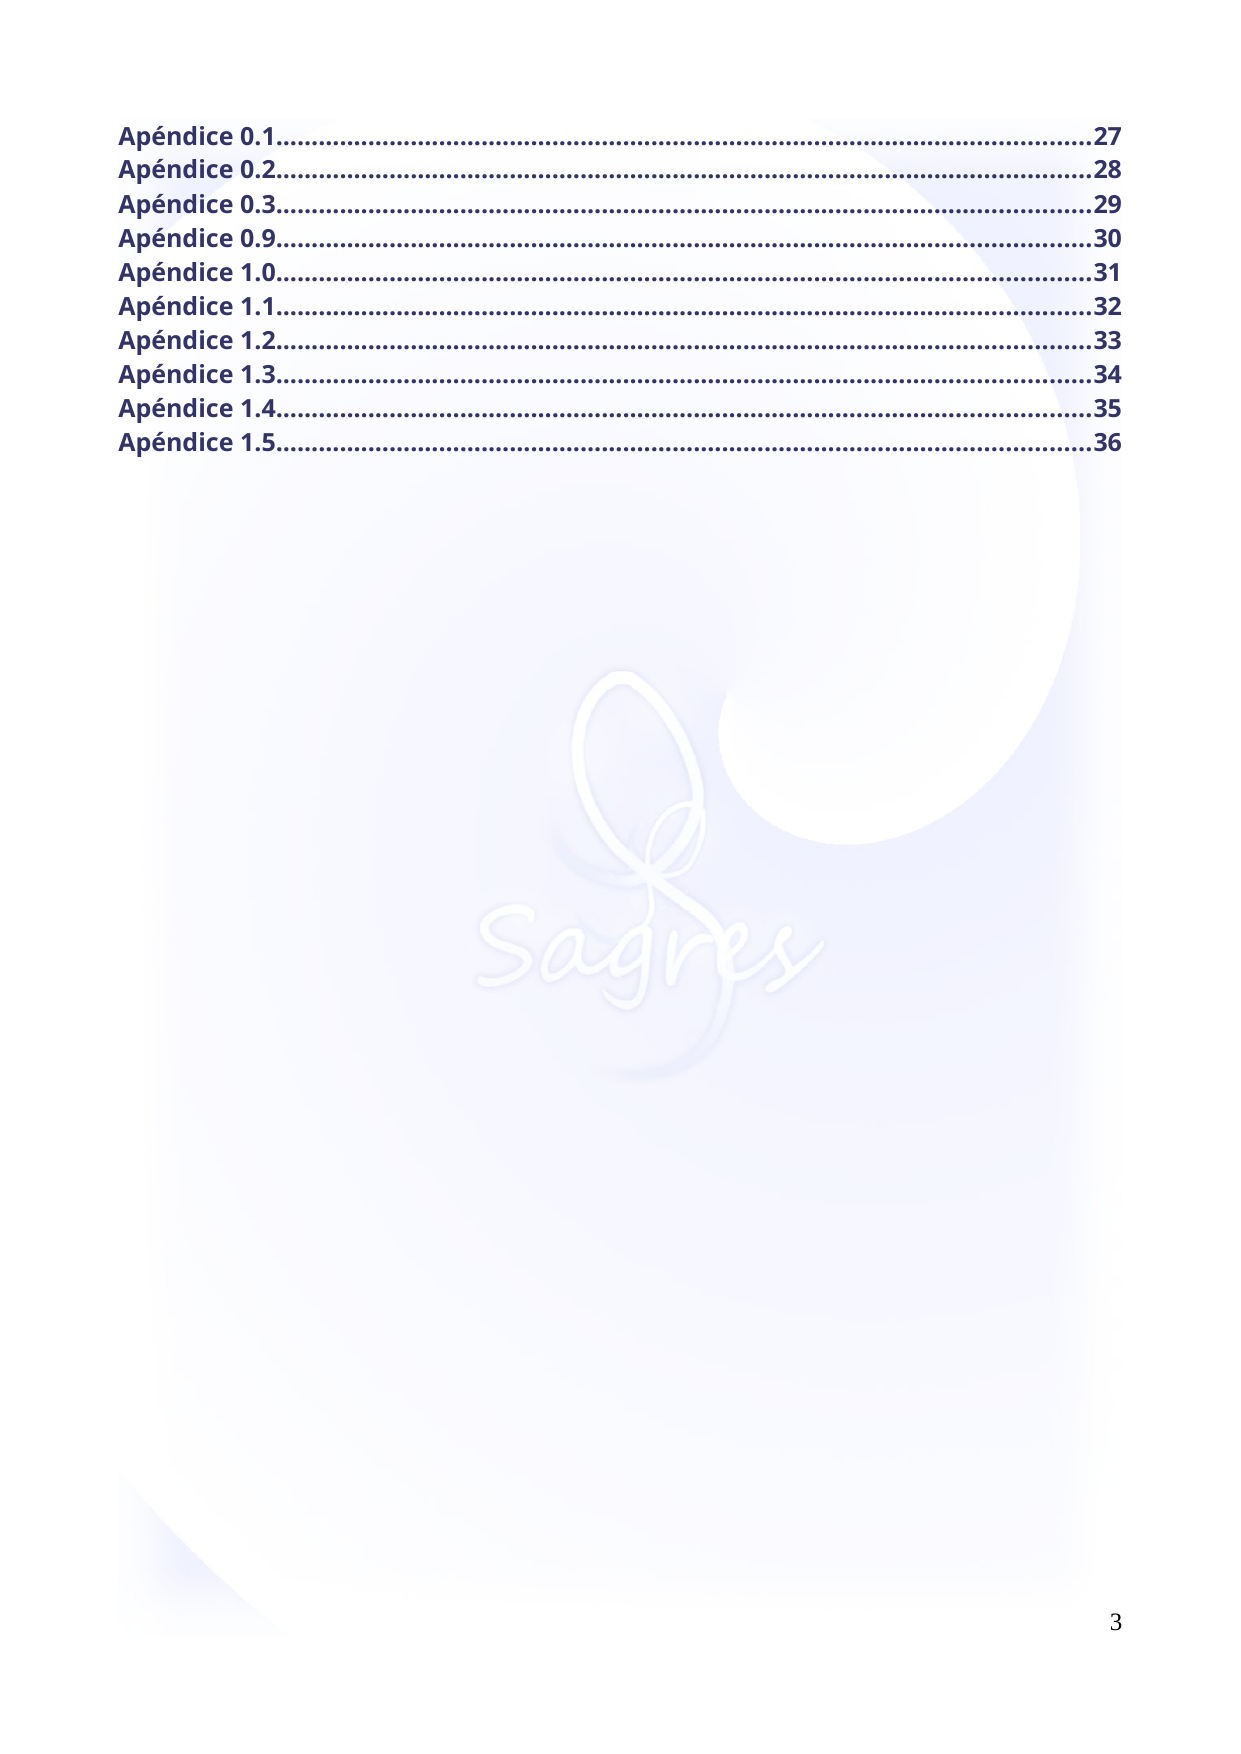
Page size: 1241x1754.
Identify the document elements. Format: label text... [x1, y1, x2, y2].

text Apéndice 0.1 27 [118, 118, 1122, 152]
text Apéndice 1.2 33 [118, 322, 1122, 357]
text Apéndice 0.9 30 [118, 220, 1122, 254]
picture [118, 459, 1122, 1636]
text Apéndice 1.4 35 [118, 391, 1122, 425]
text Apéndice 1.1 32 [118, 288, 1122, 322]
text Apéndice 1.5 36 [118, 425, 1122, 459]
text Apéndice 1.3 34 [118, 357, 1122, 391]
text Apéndice 0.3 29 [118, 186, 1122, 220]
text Apéndice 1.0 31 [118, 254, 1122, 288]
text Apéndice 0.2 28 [118, 152, 1122, 186]
